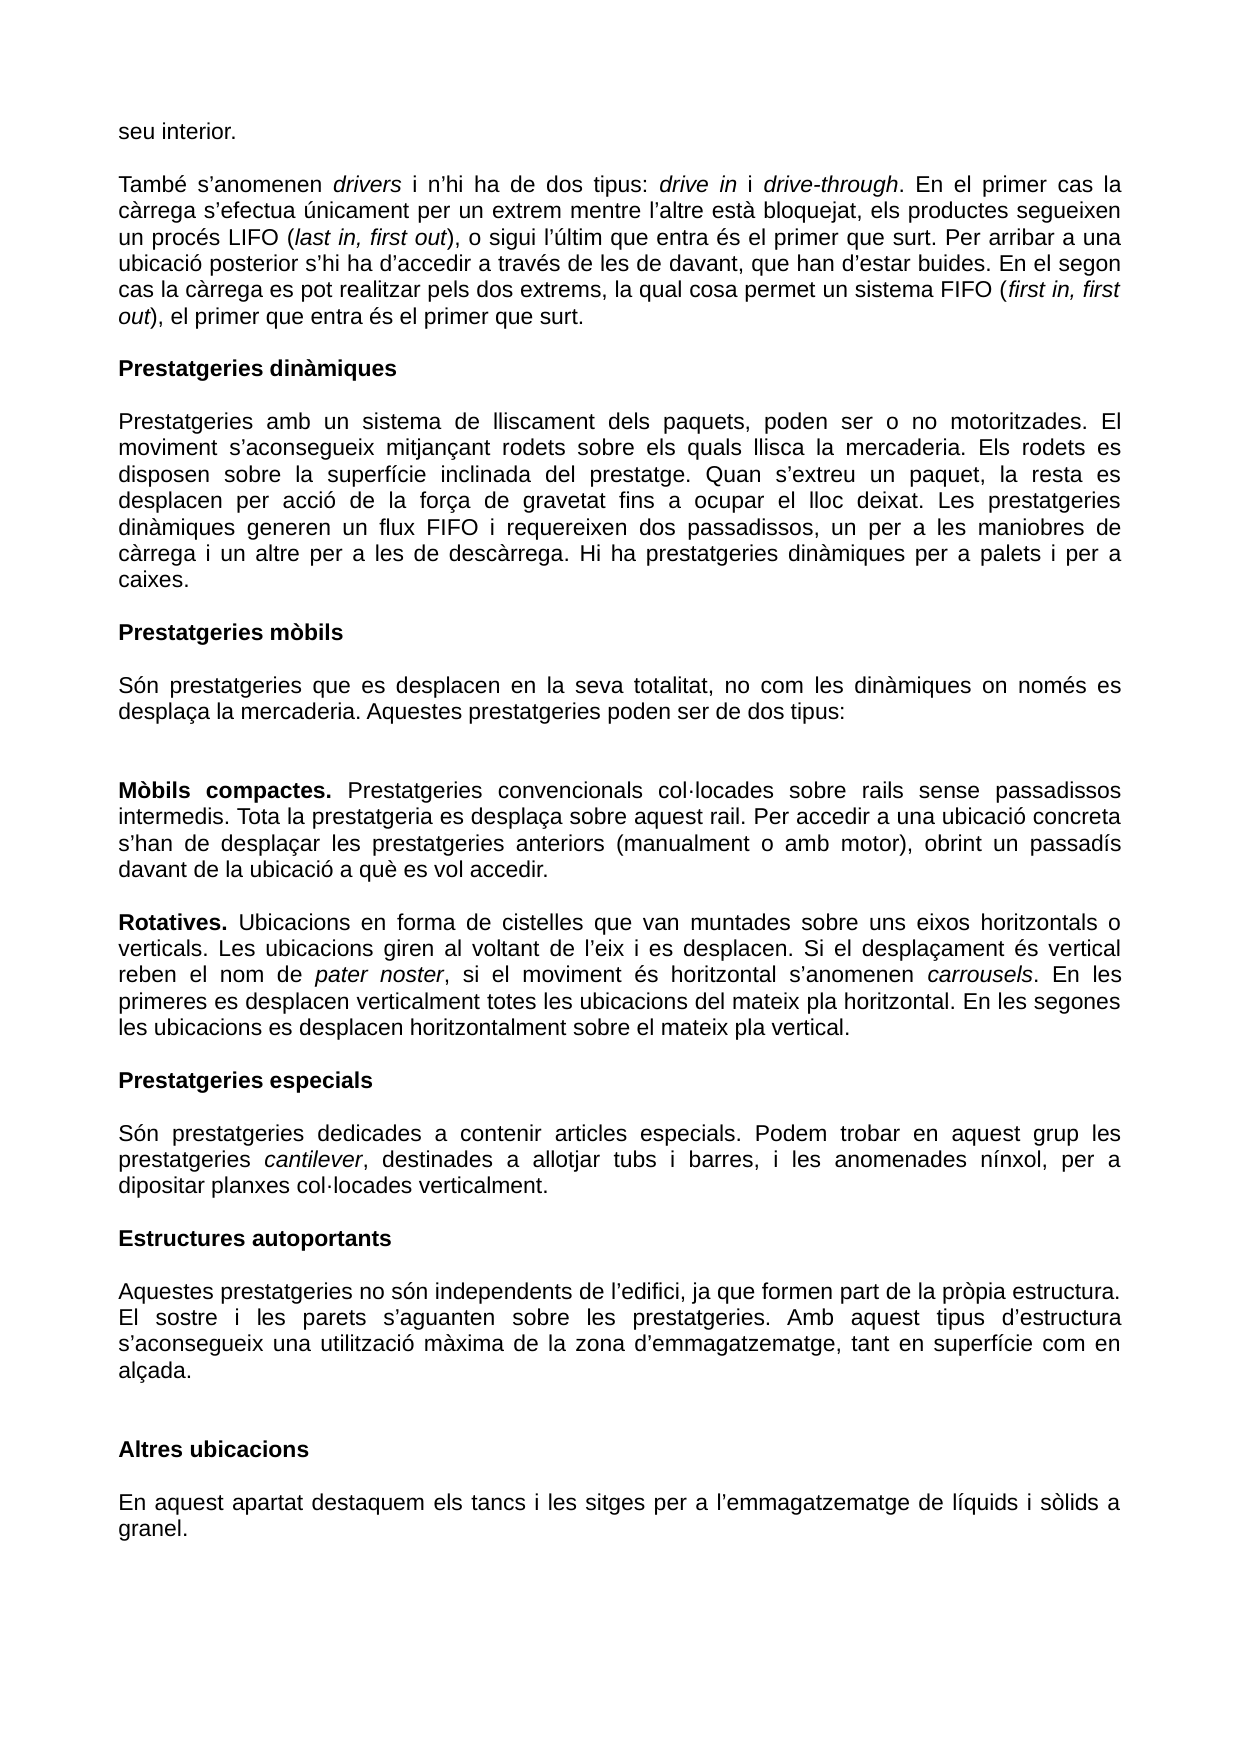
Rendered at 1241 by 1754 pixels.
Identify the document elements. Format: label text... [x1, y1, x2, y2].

text seu interior. [118, 118, 1122, 144]
text Prestatgeries dinàmiques [118, 355, 1122, 382]
text Estructures autoportants [118, 1225, 1122, 1251]
text Són prestatgeries dedicades a contenir articles especials. Podem trobar en aquest grup les prestatgeries cantilever, destinades a allotjar tubs i barres, i les anomenades nínxol, per a dipositar planxes col·locades verticalment. [118, 1119, 1122, 1199]
text Rotatives. Ubicacions en forma de cistelles que van muntades sobre uns eixos horitzontals o verticals. Les ubicacions giren al voltant de l’eix i es desplacen. Si el desplaçament és vertical reben el nom de pater noster, si el moviment és horitzontal s’anomenen carrousels. En les primeres es desplacen verticalment totes les ubicacions del mateix pla horitzontal. En les segones les ubicacions es desplacen horitzontalment sobre el mateix pla vertical. [118, 909, 1122, 1041]
text Mòbils compactes. Prestatgeries convencionals col·locades sobre rails sense passadissos intermedis. Tota la prestatgeria es desplaça sobre aquest rail. Per accedir a una ubicació concreta s’han de desplaçar les prestatgeries anteriors (manualment o amb motor), obrint un passadís davant de la ubicació a què es vol accedir. [118, 777, 1122, 882]
text Aquestes prestatgeries no són independents de l’edifici, ja que formen part de la pròpia estructura. El sostre i les parets s’aguanten sobre les prestatgeries. Amb aquest tipus d’estructura s’aconsegueix una utilització màxima de la zona d’emmagatzematge, tant en superfície com en alçada. [118, 1278, 1122, 1383]
text En aquest apartat destaquem els tancs i les sitges per a l’emmagatzematge de líquids i sòlids a granel. [118, 1488, 1122, 1541]
text Prestatgeries amb un sistema de lliscament dels paquets, poden ser o no motoritzades. El moviment s’aconsegueix mitjançant rodets sobre els quals llisca la mercaderia. Els rodets es disposen sobre la superfície inclinada del prestatge. Quan s’extreu un paquet, la resta es desplacen per acció de la força de gravetat fins a ocupar el lloc deixat. Les prestatgeries dinàmiques generen un flux FIFO i requereixen dos passadissos, un per a les maniobres de càrrega i un altre per a les de descàrrega. Hi ha prestatgeries dinàmiques per a palets i per a caixes. [118, 408, 1122, 592]
text Prestatgeries especials [118, 1067, 1122, 1093]
text Prestatgeries mòbils [118, 619, 1122, 645]
text Altres ubicacions [118, 1436, 1122, 1462]
text Són prestatgeries que es desplacen en la seva totalitat, no com les dinàmiques on només es desplaça la mercaderia. Aquestes prestatgeries poden ser de dos tipus: [118, 672, 1122, 724]
text També s’anomenen drivers i n’hi ha de dos tipus: drive in i drive-through. En el primer cas la càrrega s’efectua únicament per un extrem mentre l’altre està bloquejat, els productes segueixen un procés LIFO (last in, first out), o sigui l’últim que entra és el primer que surt. Per arribar a una ubicació posterior s’hi ha d’accedir a través de les de davant, que han d’estar buides. En el segon cas la càrrega es pot realitzar pels dos extrems, la qual cosa permet un sistema FIFO (first in, first out), el primer que entra és el primer que surt. [118, 171, 1122, 329]
